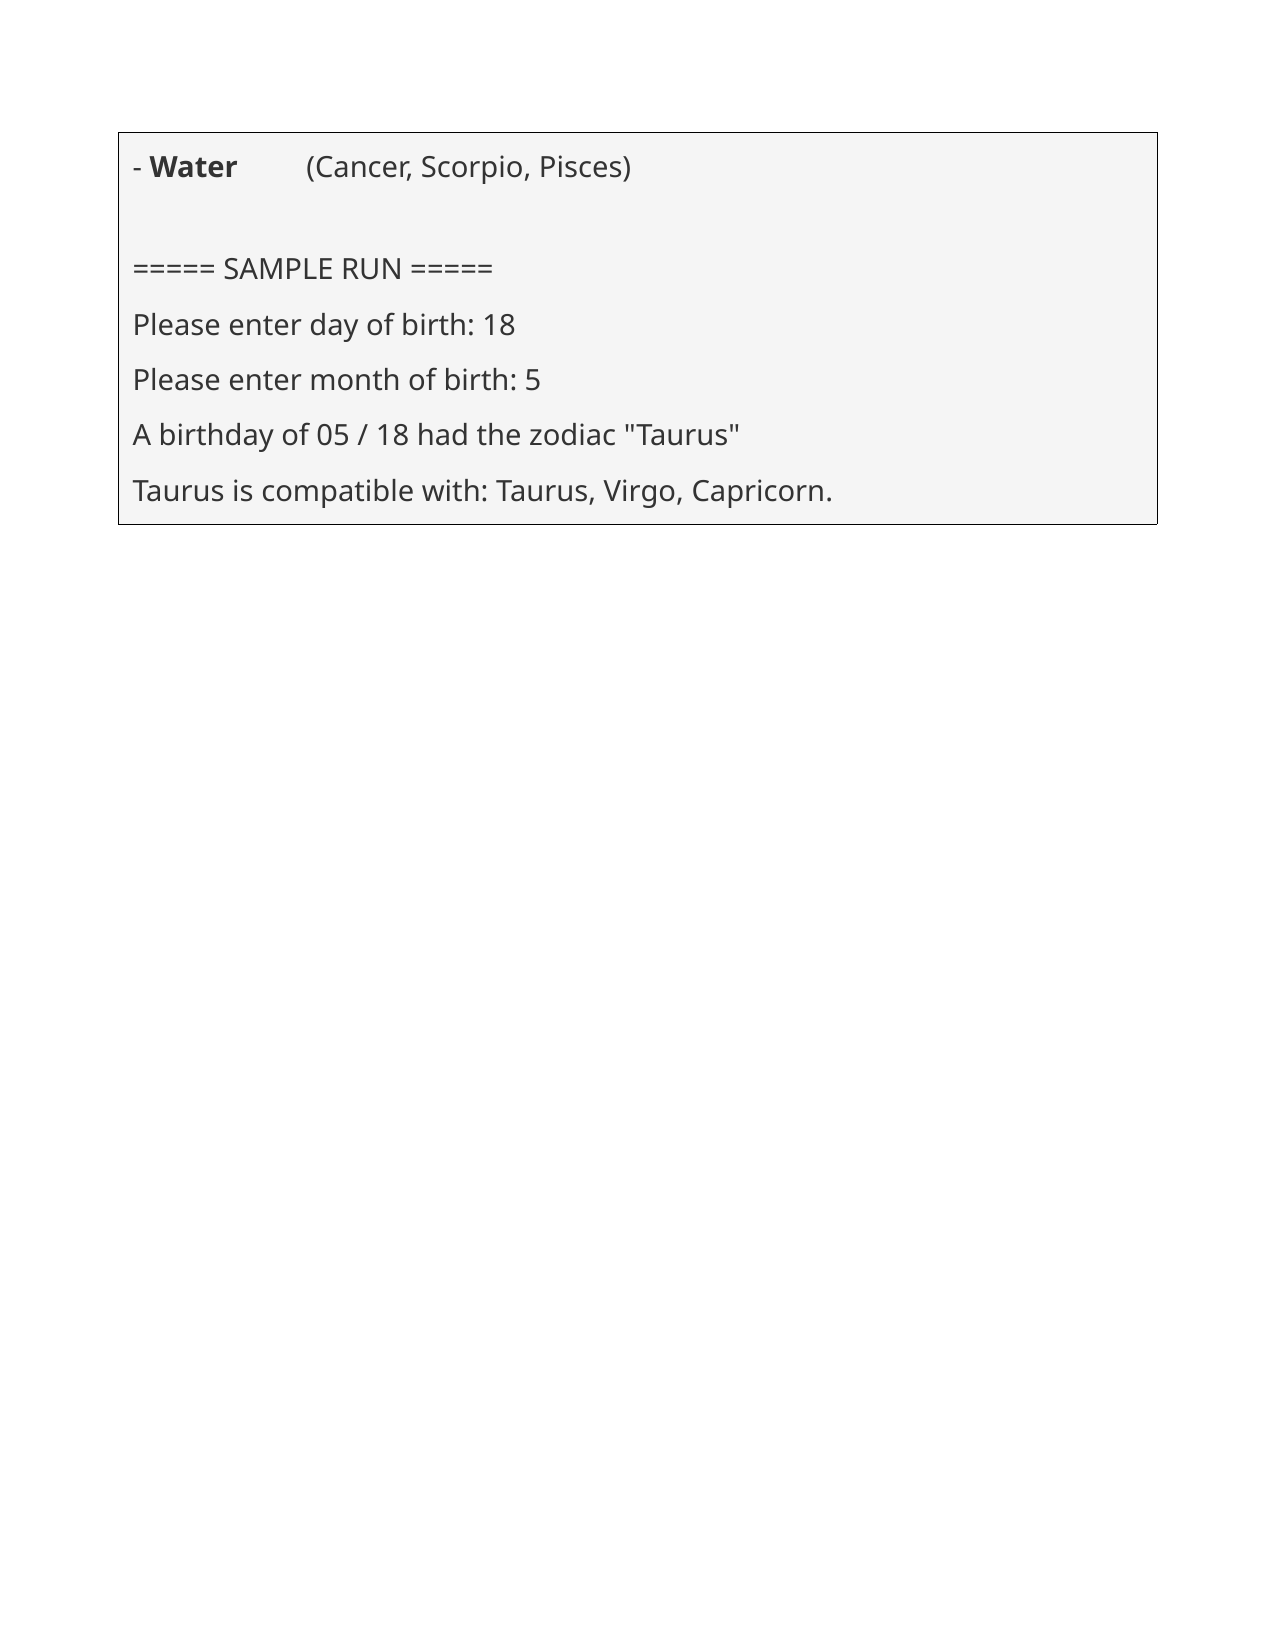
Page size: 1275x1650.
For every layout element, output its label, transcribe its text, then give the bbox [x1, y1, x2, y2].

text - Water (Cancer, Scorpio, Pisces) [119, 133, 1157, 186]
text Please enter day of birth: 18 [119, 290, 1157, 344]
text Taurus is compatible with: Taurus, Virgo, Capricorn. [119, 456, 1157, 524]
text A birthday of 05 / 18 had the zodiac "Taurus" [119, 400, 1157, 454]
text Please enter month of birth: 5 [119, 345, 1157, 399]
text ===== SAMPLE RUN ===== [119, 234, 1157, 288]
